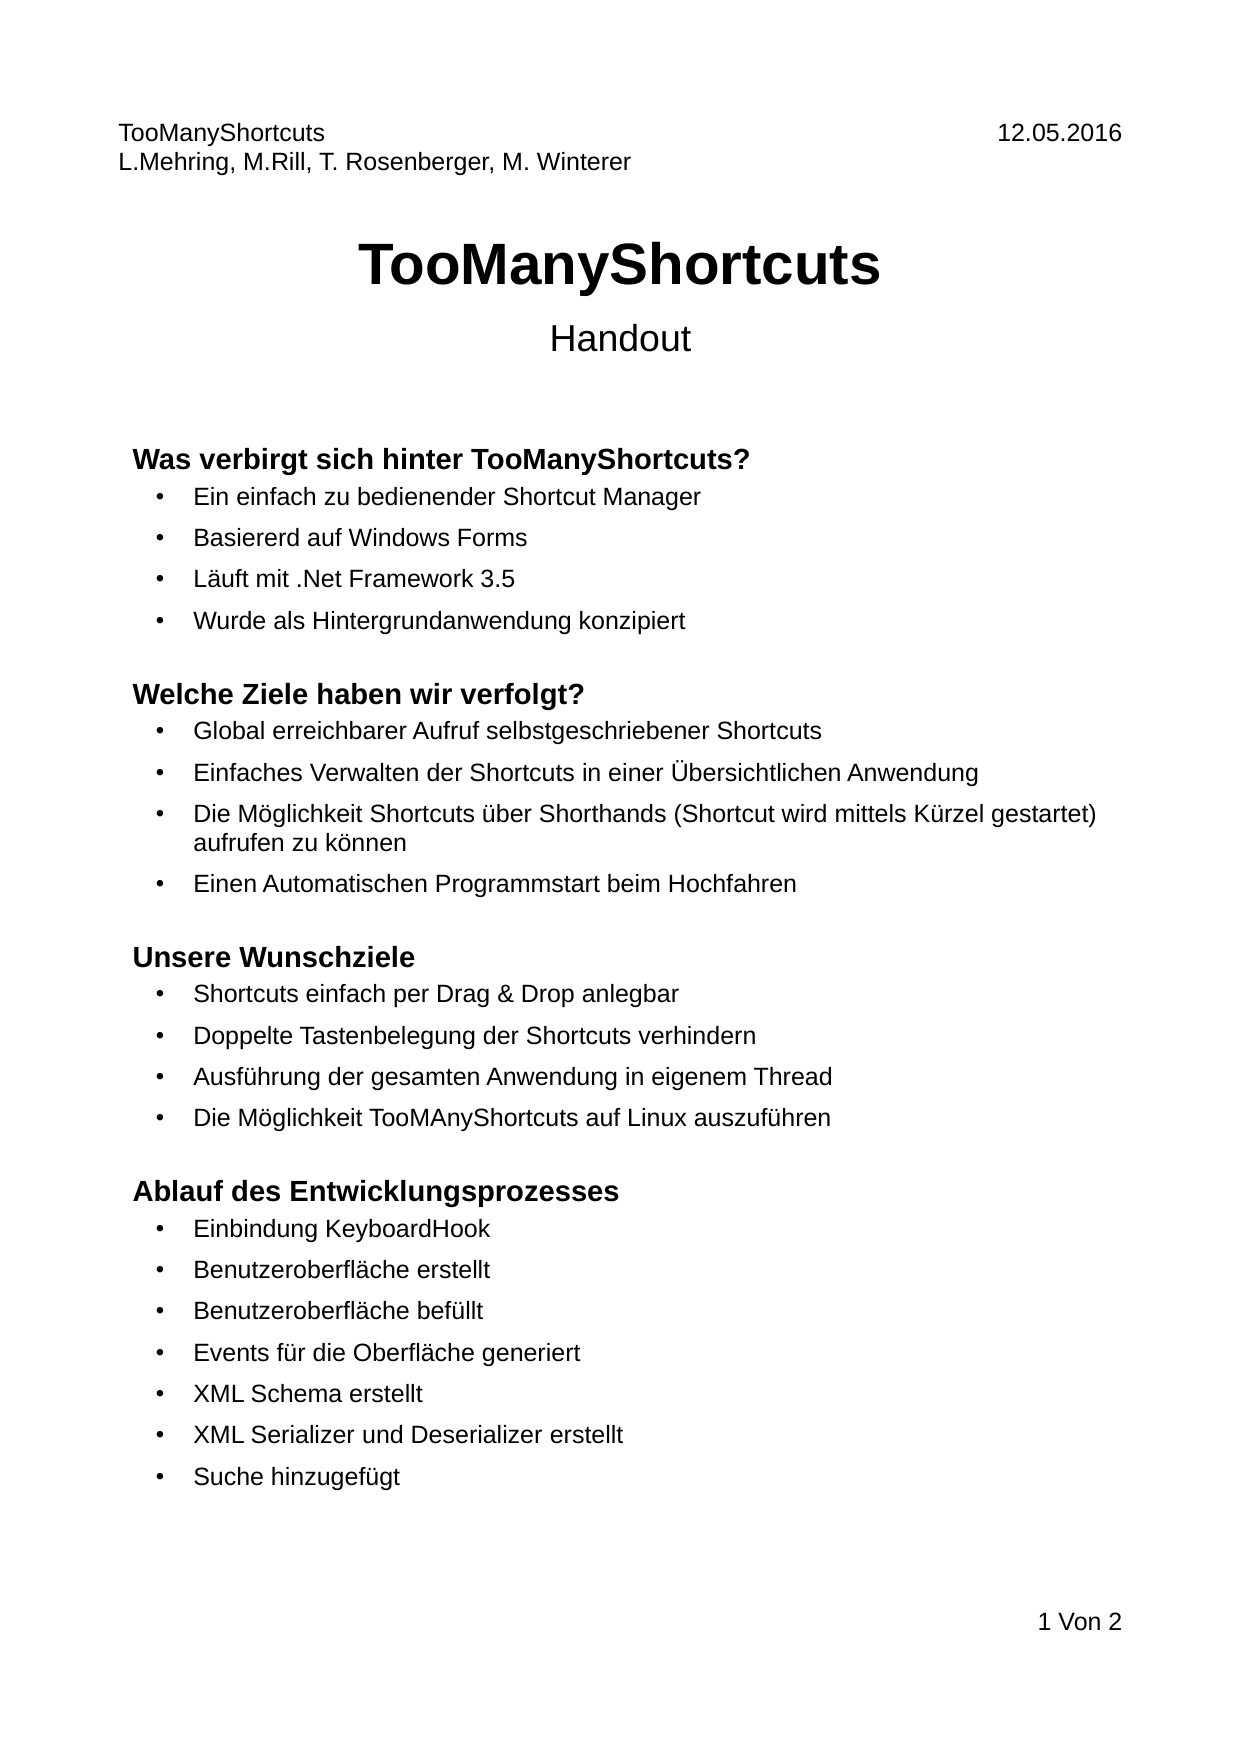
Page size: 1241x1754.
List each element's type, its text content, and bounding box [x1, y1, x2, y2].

subtitle Unsere Wunschziele [132, 940, 1122, 973]
list Einen Automatischen Programmstart beim Hochfahren [156, 869, 1122, 898]
list Die Möglichkeit TooMAnyShortcuts auf Linux auszuführen [156, 1103, 1122, 1132]
list Läuft mit .Net Framework 3.5 [156, 564, 1122, 593]
list XML Schema erstellt [156, 1379, 1122, 1408]
list Events für die Oberfläche generiert [156, 1338, 1122, 1367]
list Benutzeroberfläche befüllt [156, 1296, 1122, 1325]
list Global erreichbarer Aufruf selbstgeschriebener Shortcuts [156, 716, 1122, 745]
list Einfaches Verwalten der Shortcuts in einer Übersichtlichen Anwendung [156, 757, 1122, 786]
list Ein einfach zu bedienender Shortcut Manager [156, 482, 1122, 511]
subtitle Welche Ziele haben wir verfolgt? [132, 677, 1122, 710]
list XML Serializer und Deserializer erstellt [156, 1420, 1122, 1449]
list Wurde als Hintergrundanwendung konzipiert [156, 606, 1122, 635]
subtitle Was verbirgt sich hinter TooManyShortcuts? [132, 442, 1122, 476]
list Benutzeroberfläche erstellt [156, 1255, 1122, 1284]
list Suche hinzugefügt [156, 1462, 1122, 1519]
list Shortcuts einfach per Drag & Drop anlegbar [156, 979, 1122, 1008]
title TooManyShortcuts [118, 230, 1122, 297]
list Basiererd auf Windows Forms [156, 523, 1122, 552]
list Doppelte Tastenbelegung der Shortcuts verhindern [156, 1021, 1122, 1049]
list Ausführung der gesamten Anwendung in eigenem Thread [156, 1062, 1122, 1091]
list Die Möglichkeit Shortcuts über Shorthands (Shortcut wird mittels Kürzel gestartet) aufrufen zu können [156, 799, 1122, 856]
subtitle Handout [118, 316, 1122, 359]
list Einbindung KeyboardHook [156, 1214, 1122, 1242]
subtitle Ablauf des Entwicklungsprozesses [132, 1174, 1122, 1208]
